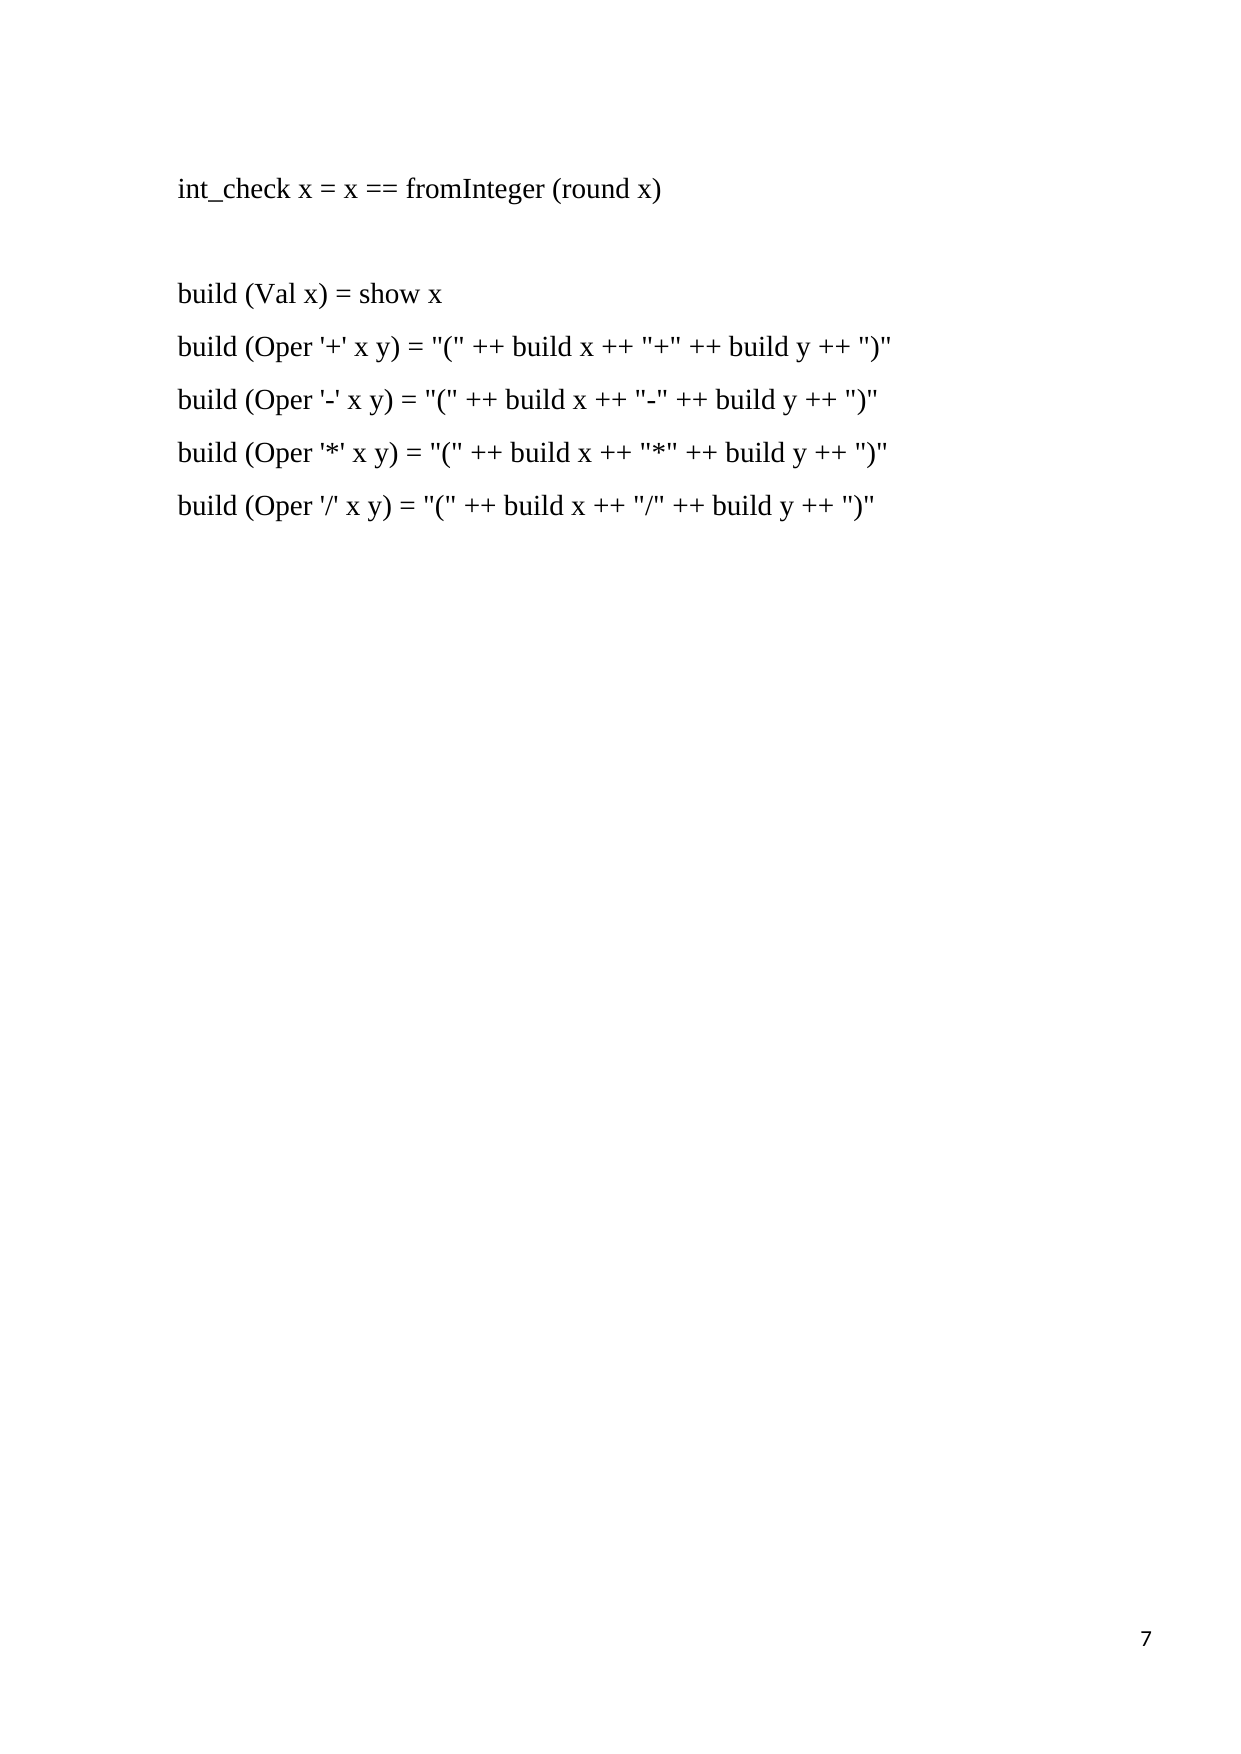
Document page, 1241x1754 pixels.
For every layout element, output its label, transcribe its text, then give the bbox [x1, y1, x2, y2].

text build (Oper '+' x y) = "(" ++ build x ++ "+" ++ build y ++ ")" [177, 329, 1152, 363]
text build (Val x) = show x [177, 277, 1152, 310]
text build (Oper '/' x y) = "(" ++ build x ++ "/" ++ build y ++ ")" [177, 488, 1152, 521]
text int_check x = x == fromInteger (round x) [177, 171, 1152, 204]
text build (Oper '*' x y) = "(" ++ build x ++ "*" ++ build y ++ ")" [177, 435, 1152, 468]
text build (Oper '-' x y) = "(" ++ build x ++ "-" ++ build y ++ ")" [177, 382, 1152, 416]
